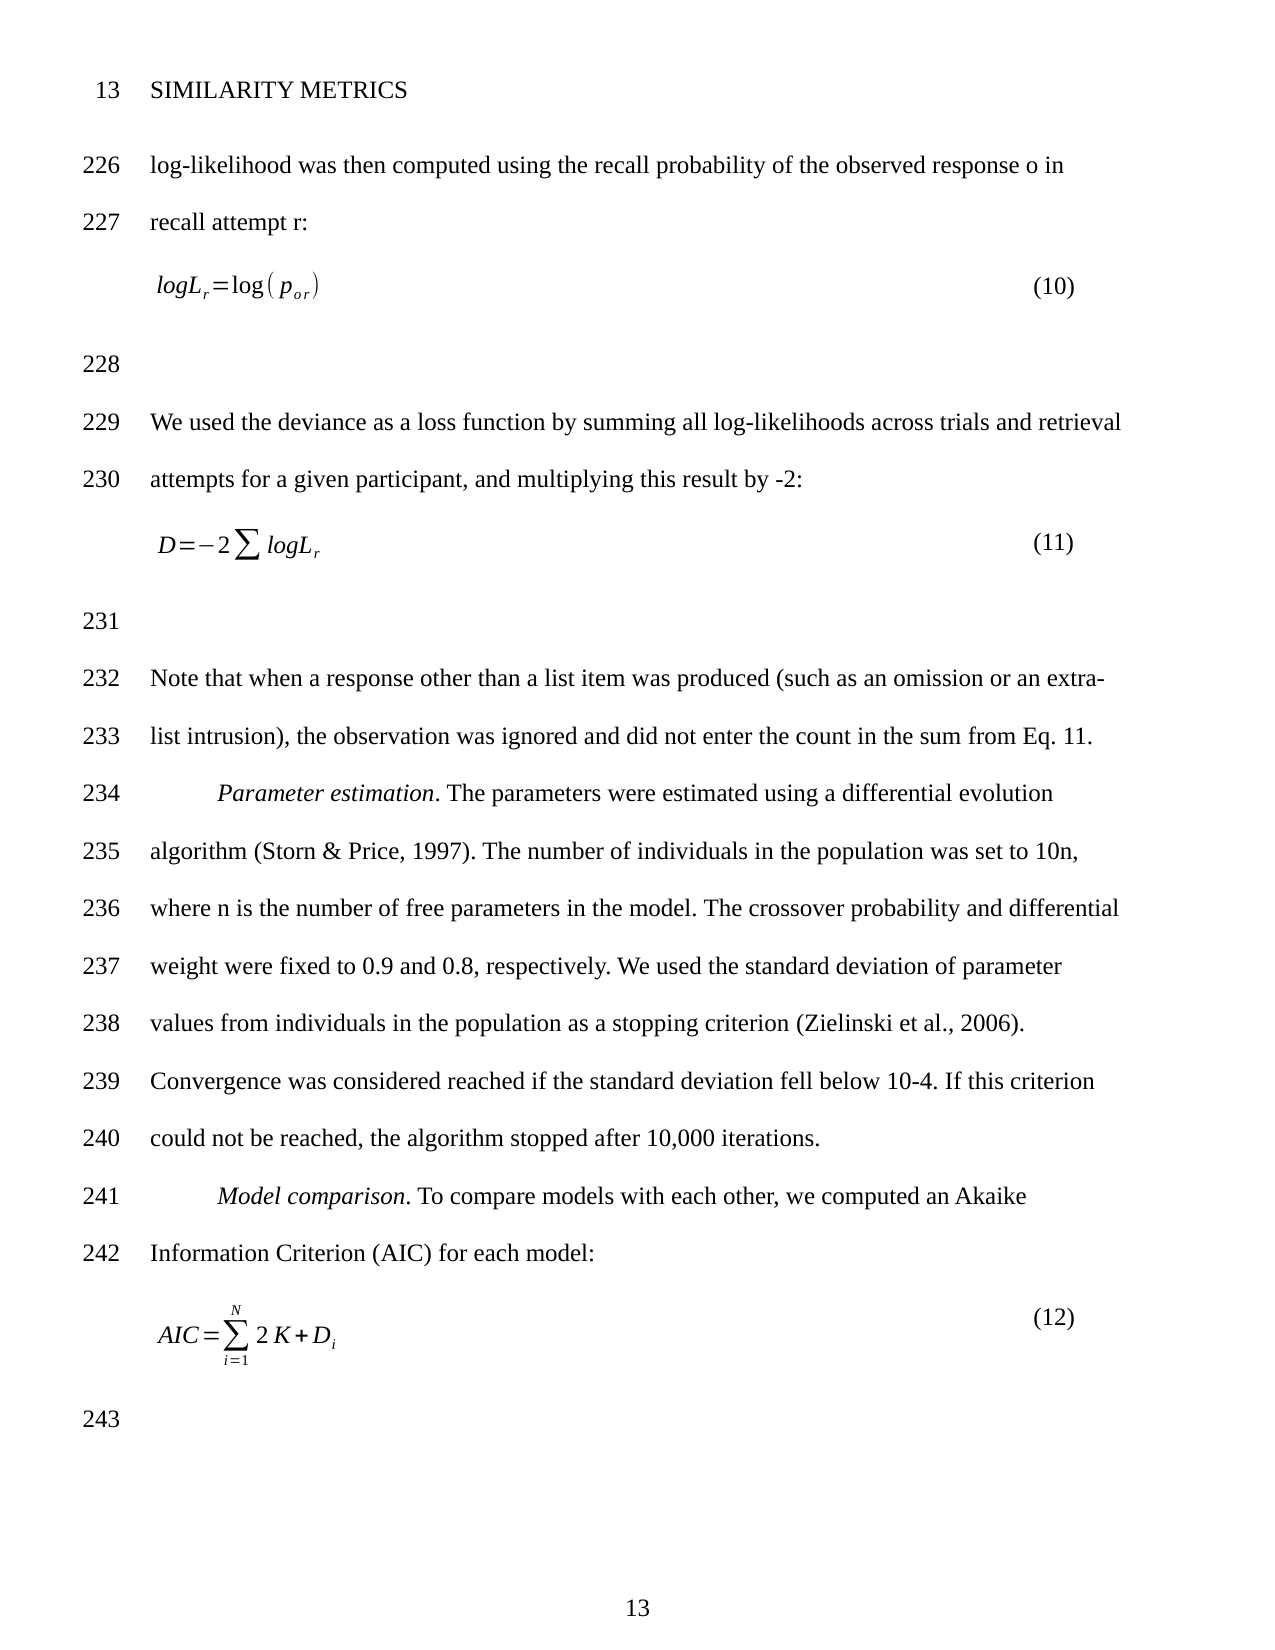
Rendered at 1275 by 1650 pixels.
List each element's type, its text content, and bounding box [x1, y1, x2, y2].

text We used the deviance as a loss function by summing all log-likelihoods across trials and retrieval attempts for a given participant, and multiplying this result by -2: [150, 407, 1125, 493]
text Note that when a response other than a list item was produced (such as an omission or an extra-list intrusion), the observation was ignored and did not enter the count in the sum from Eq. 11. [150, 663, 1125, 749]
table_header (10) [1027, 265, 1125, 349]
table_header [150, 265, 1027, 349]
text log-likelihood was then computed using the recall probability of the observed response o in recall attempt r: [150, 150, 1125, 236]
text Parameter estimation. The parameters were estimated using a differential evolution algorithm (Storn & Price, 1997). The number of individuals in the population was set to 10n, where n is the number of free parameters in the model. The crossover probability and differential weight were fixed to 0.9 and 0.8, respectively. We used the standard deviation of parameter values from individuals in the population as a stopping criterion (Zielinski et al., 2006). Convergence was considered reached if the standard deviation fell below 10-4. If this criterion could not be reached, the algorithm stopped after 10,000 iterations. [150, 778, 1125, 1152]
table_header [150, 522, 1027, 606]
table_header [150, 1296, 1027, 1404]
text Model comparison. To compare models with each other, we computed an Akaike Information Criterion (AIC) for each model: [150, 1181, 1125, 1267]
table_header (12) [1027, 1296, 1125, 1404]
table_header (11) [1027, 522, 1125, 606]
